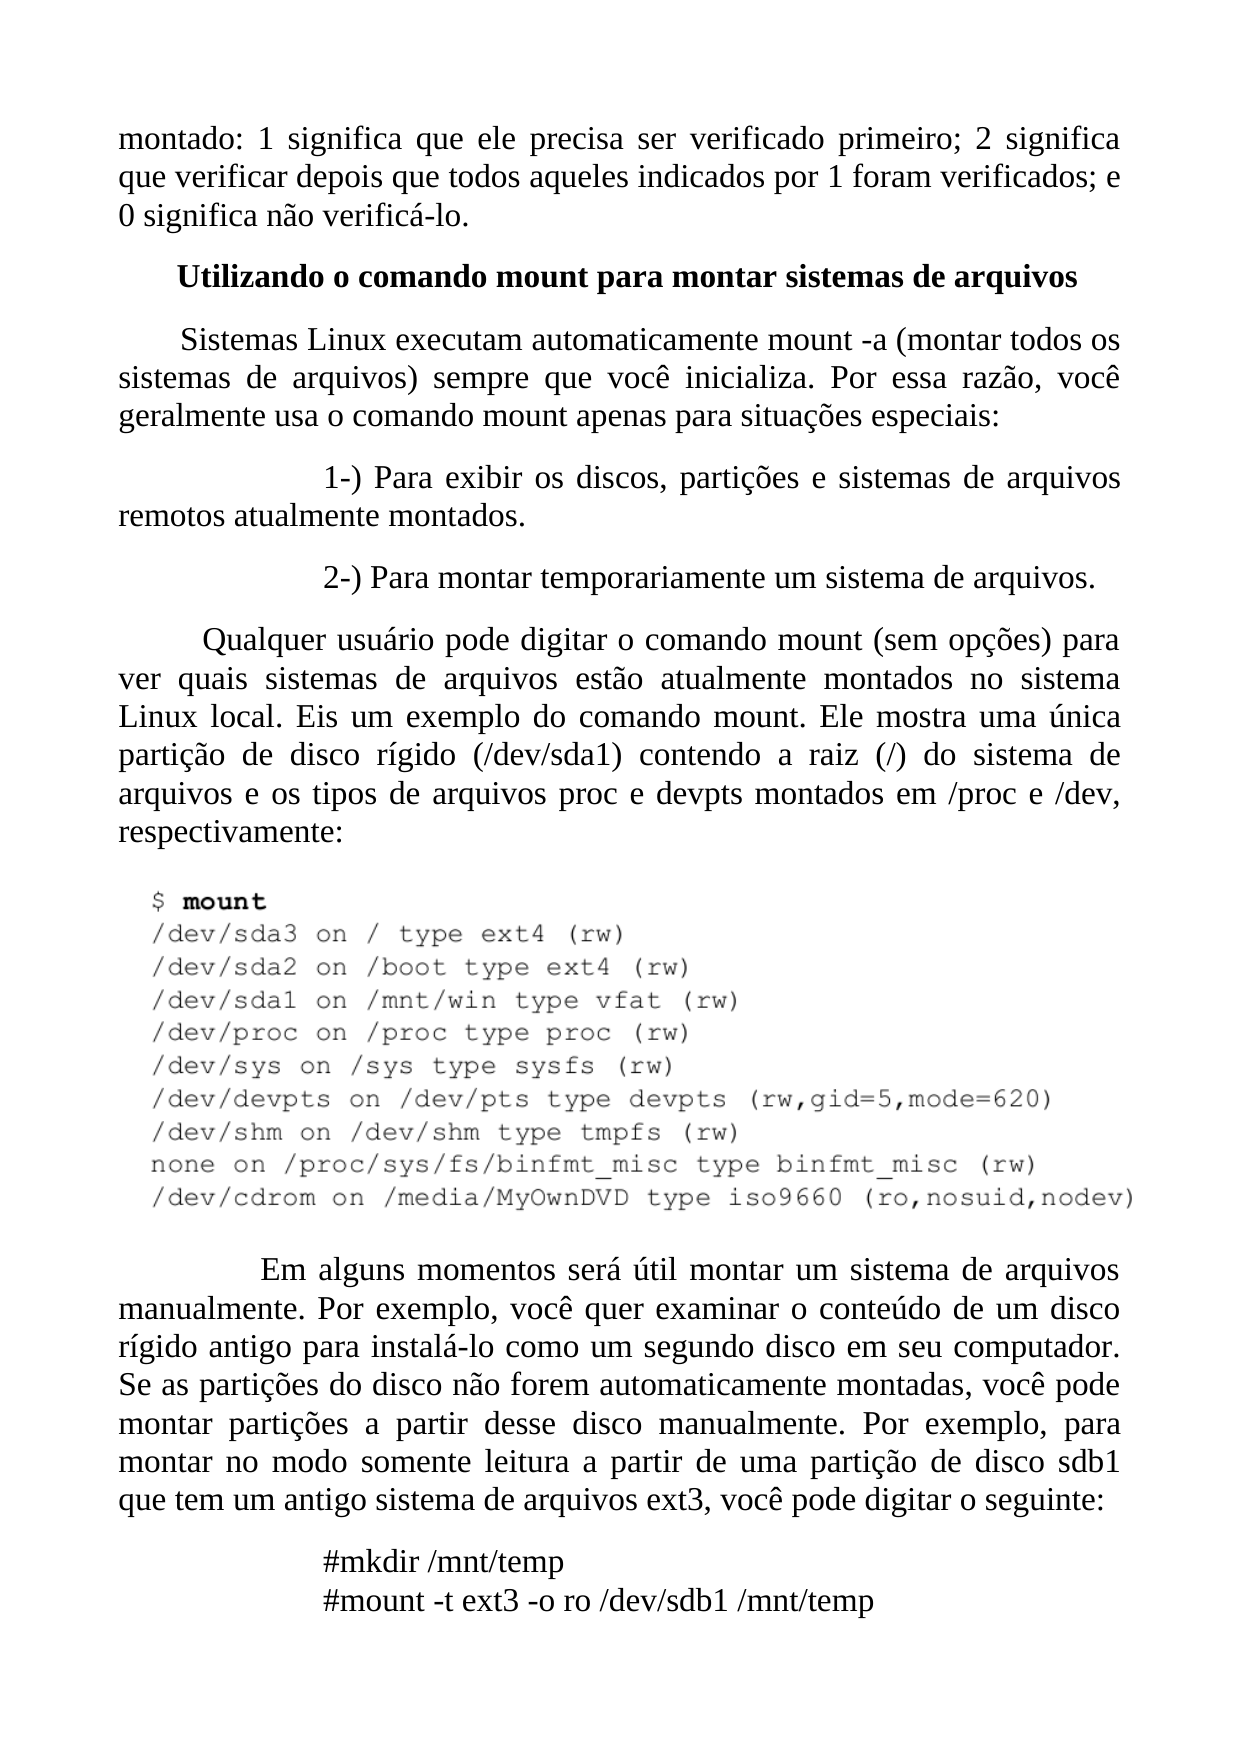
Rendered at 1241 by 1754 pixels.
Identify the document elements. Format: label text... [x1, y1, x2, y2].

text #mkdir /mnt/temp [118, 1542, 1122, 1580]
text Em alguns momentos será útil montar um sistema de arquivos manualmente. Por exemplo, você quer examinar o conteúdo de um disco rígido antigo para instalá-lo como um segundo disco em seu computador. Se as partições do disco não forem automaticamente montadas, você pode montar partições a partir desse disco manualmente. Por exemplo, para montar no modo somente leitura a partir de uma partição de disco sdb1 que tem um antigo sistema de arquivos ext3, você pode digitar o seguinte: [118, 1250, 1122, 1518]
text 1-) Para exibir os discos, partições e sistemas de arquivos remotos atualmente montados. [118, 457, 1122, 534]
text #mount -t ext3 -o ro /dev/sdb1 /mnt/temp [118, 1580, 1122, 1618]
text Qualquer usuário pode digitar o comando mount (sem opções) para ver quais sistemas de arquivos estão atualmente montados no sistema Linux local. Eis um exemplo do comando mount. Ele mostra uma única partição de disco rígido (/dev/sda1) contendo a raiz (/) do sistema de arquivos e os tipos de arquivos proc e devpts montados em /proc e /dev, respectivamente: [118, 620, 1122, 850]
text Sistemas Linux executam automaticamente mount -a (montar todos os sistemas de arquivos) sempre que você inicializa. Por essa razão, você geralmente usa o comando mount apenas para situações especiais: [118, 319, 1122, 434]
text Utilizando o comando mount para montar sistemas de arquivos [118, 257, 1122, 295]
picture [138, 881, 1143, 1226]
text montado: 1 significa que ele precisa ser verificado primeiro; 2 significa que verificar depois que todos aqueles indicados por 1 foram verificados; e 0 significa não verificá-lo. [118, 118, 1122, 233]
text 2-) Para montar temporariamente um sistema de arquivos. [118, 558, 1122, 596]
